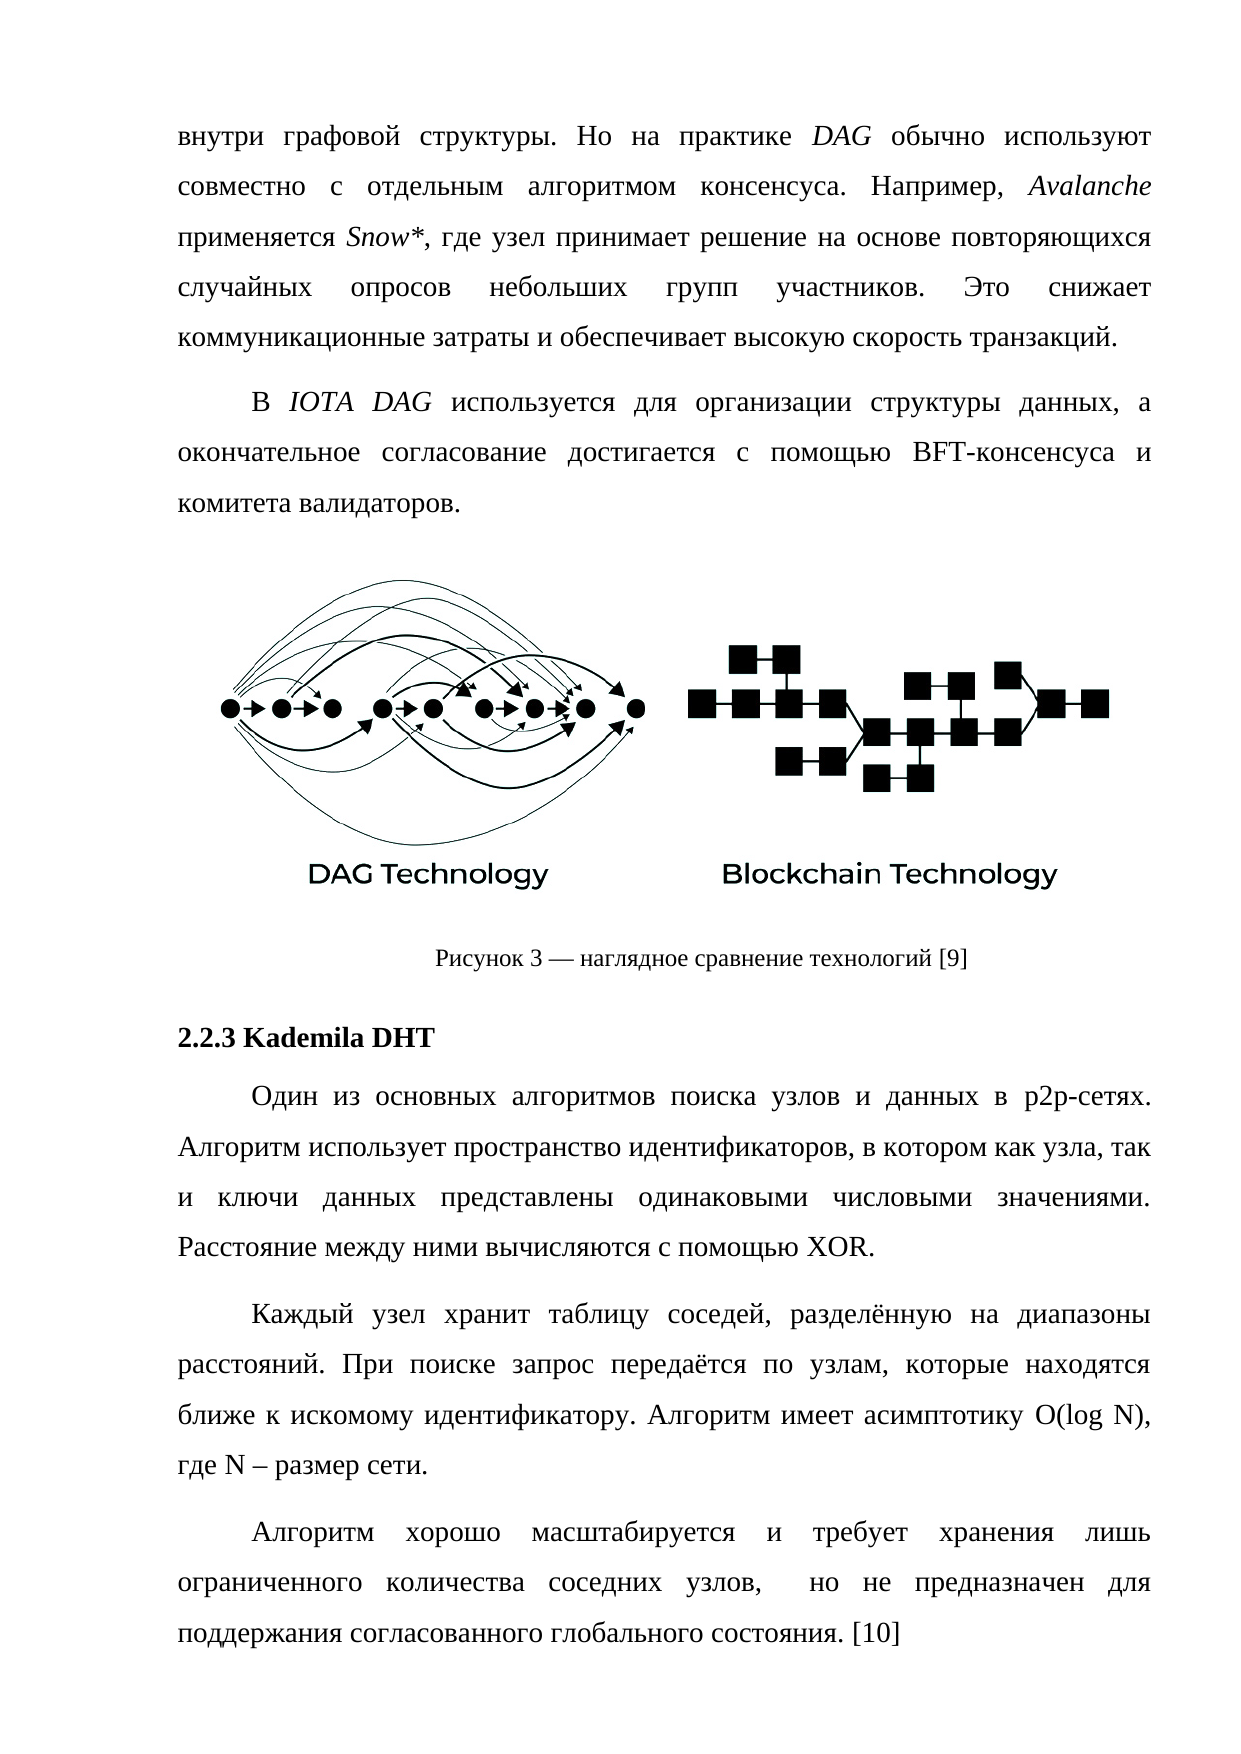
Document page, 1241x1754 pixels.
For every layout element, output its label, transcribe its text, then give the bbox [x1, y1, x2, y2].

picture [177, 549, 1152, 915]
text внутри графовой структуры. Но на практике DAG обычно используют совместно с отдельным алгоритмом консенсуса. Например, Avalanche применяется Snow*, где узел принимает решение на основе повторяющихся случайных опросов небольших групп участников. Это снижает коммуникационные затраты и обеспечивает высокую скорость транзакций. [177, 118, 1152, 353]
text Каждый узел хранит таблицу соседей, разделённую на диапазоны расстояний. При поиске запрос передаётся по узлам, которые находятся ближе к искомому идентификатору. Алгоритм имеет асимптотику O(log N), где N – размер сети. [177, 1296, 1152, 1481]
text 2.2.3 Kademila DHT [177, 1020, 1152, 1053]
text В IOTA DAG используется для организации структуры данных, а окончательное согласование достигается с помощью BFT-консенсуса и комитета валидаторов. [177, 384, 1152, 518]
text Один из основных алгоритмов поиска узлов и данных в p2p-сетях. Алгоритм использует пространство идентификаторов, в котором как узла, так и ключи данных представлены одинаковыми числовыми значениями. Расстояние между ними вычисляются с помощью XOR. [177, 1078, 1152, 1263]
text Алгоритм хорошо масштабируется и требует хранения лишь ограниченного количества соседних узлов, но не предназначен для поддержания согласованного глобального состояния. [10] [177, 1514, 1152, 1648]
text Рисунок 3 — наглядное сравнение технологий [9] [177, 943, 1152, 972]
